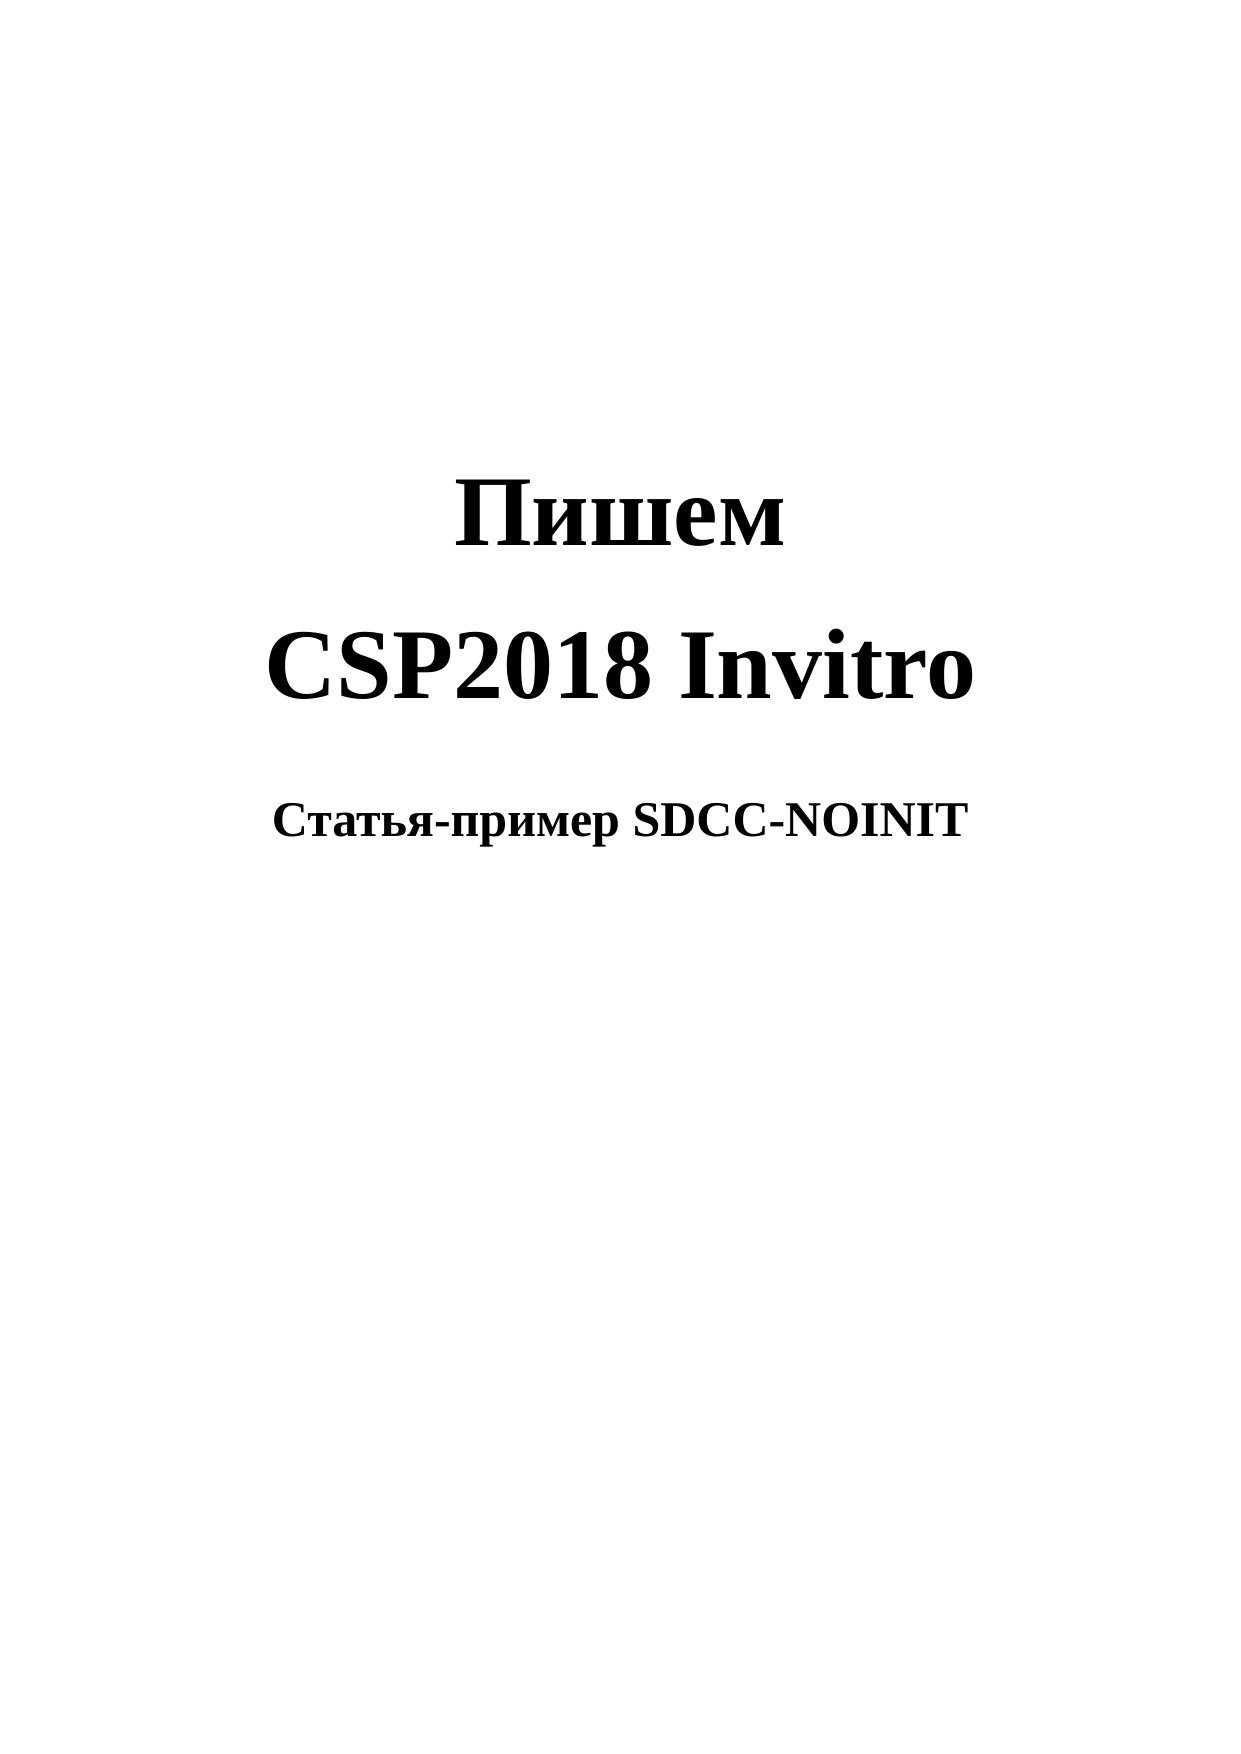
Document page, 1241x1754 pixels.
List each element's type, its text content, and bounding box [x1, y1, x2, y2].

text Статья-пример SDCC-NOINIT [118, 789, 1122, 847]
title Пишем [118, 452, 1122, 567]
title CSP2018 Invitro [118, 604, 1122, 719]
